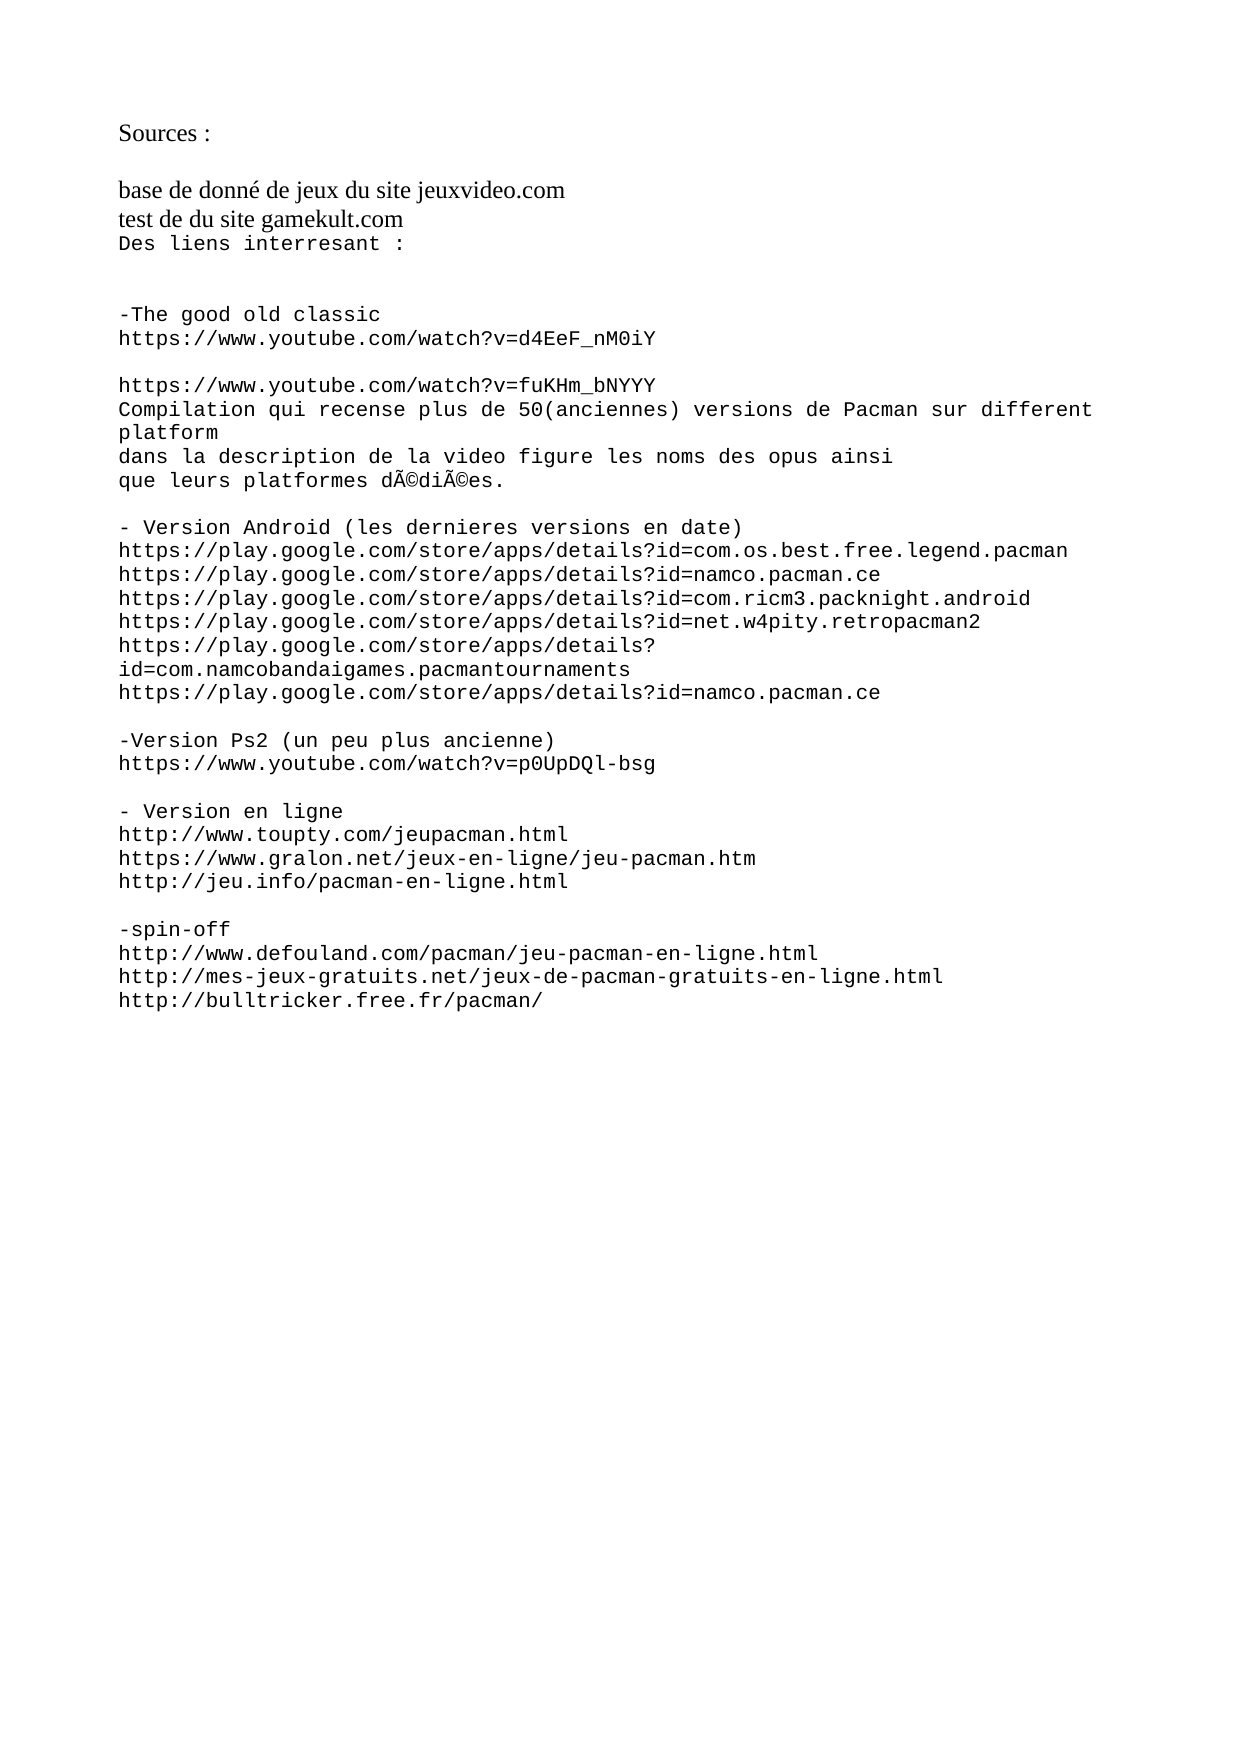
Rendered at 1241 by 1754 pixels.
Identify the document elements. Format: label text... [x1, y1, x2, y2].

text http://www.toupty.com/jeupacman.html [118, 824, 1122, 848]
text https://play.google.com/store/apps/details?id=com.namcobandaigames.pacmantournaments [118, 635, 1122, 682]
text base de donné de jeux du site jeuxvideo.com [118, 176, 1122, 204]
text https://play.google.com/store/apps/details?id=net.w4pity.retropacman2 [118, 611, 1122, 635]
text - Version Android (les dernieres versions en date) [118, 517, 1122, 541]
text Compilation qui recense plus de 50(anciennes) versions de Pacman sur different platform [118, 399, 1122, 446]
text http://mes-jeux-gratuits.net/jeux-de-pacman-gratuits-en-ligne.html [118, 966, 1122, 990]
text https://www.youtube.com/watch?v=d4EeF_nM0iY [118, 328, 1122, 351]
text -Version Ps2 (un peu plus ancienne) [118, 730, 1122, 753]
text -The good old classic [118, 304, 1122, 328]
text https://www.youtube.com/watch?v=fuKHm_bNYYY [118, 375, 1122, 399]
text https://www.youtube.com/watch?v=p0UpDQl-bsg [118, 753, 1122, 777]
text que leurs platformes dÃ©diÃ©es. [118, 469, 1122, 493]
text https://play.google.com/store/apps/details?id=com.ricm3.packnight.android [118, 588, 1122, 611]
text -spin-off [118, 919, 1122, 942]
text http://bulltricker.free.fr/pacman/ [118, 990, 1122, 1013]
text http://jeu.info/pacman-en-ligne.html [118, 872, 1122, 895]
text - Version en ligne [118, 801, 1122, 824]
text Des liens interresant : [118, 233, 1122, 257]
text http://www.defouland.com/pacman/jeu-pacman-en-ligne.html [118, 942, 1122, 966]
text https://play.google.com/store/apps/details?id=namco.pacman.ce [118, 564, 1122, 588]
text https://play.google.com/store/apps/details?id=namco.pacman.ce [118, 682, 1122, 706]
text Sources : [118, 118, 1122, 147]
text https://www.gralon.net/jeux-en-ligne/jeu-pacman.htm [118, 848, 1122, 872]
text https://play.google.com/store/apps/details?id=com.os.best.free.legend.pacman [118, 541, 1122, 564]
text dans la description de la video figure les noms des opus ainsi [118, 446, 1122, 469]
text test de du site gamekult.com [118, 204, 1122, 233]
